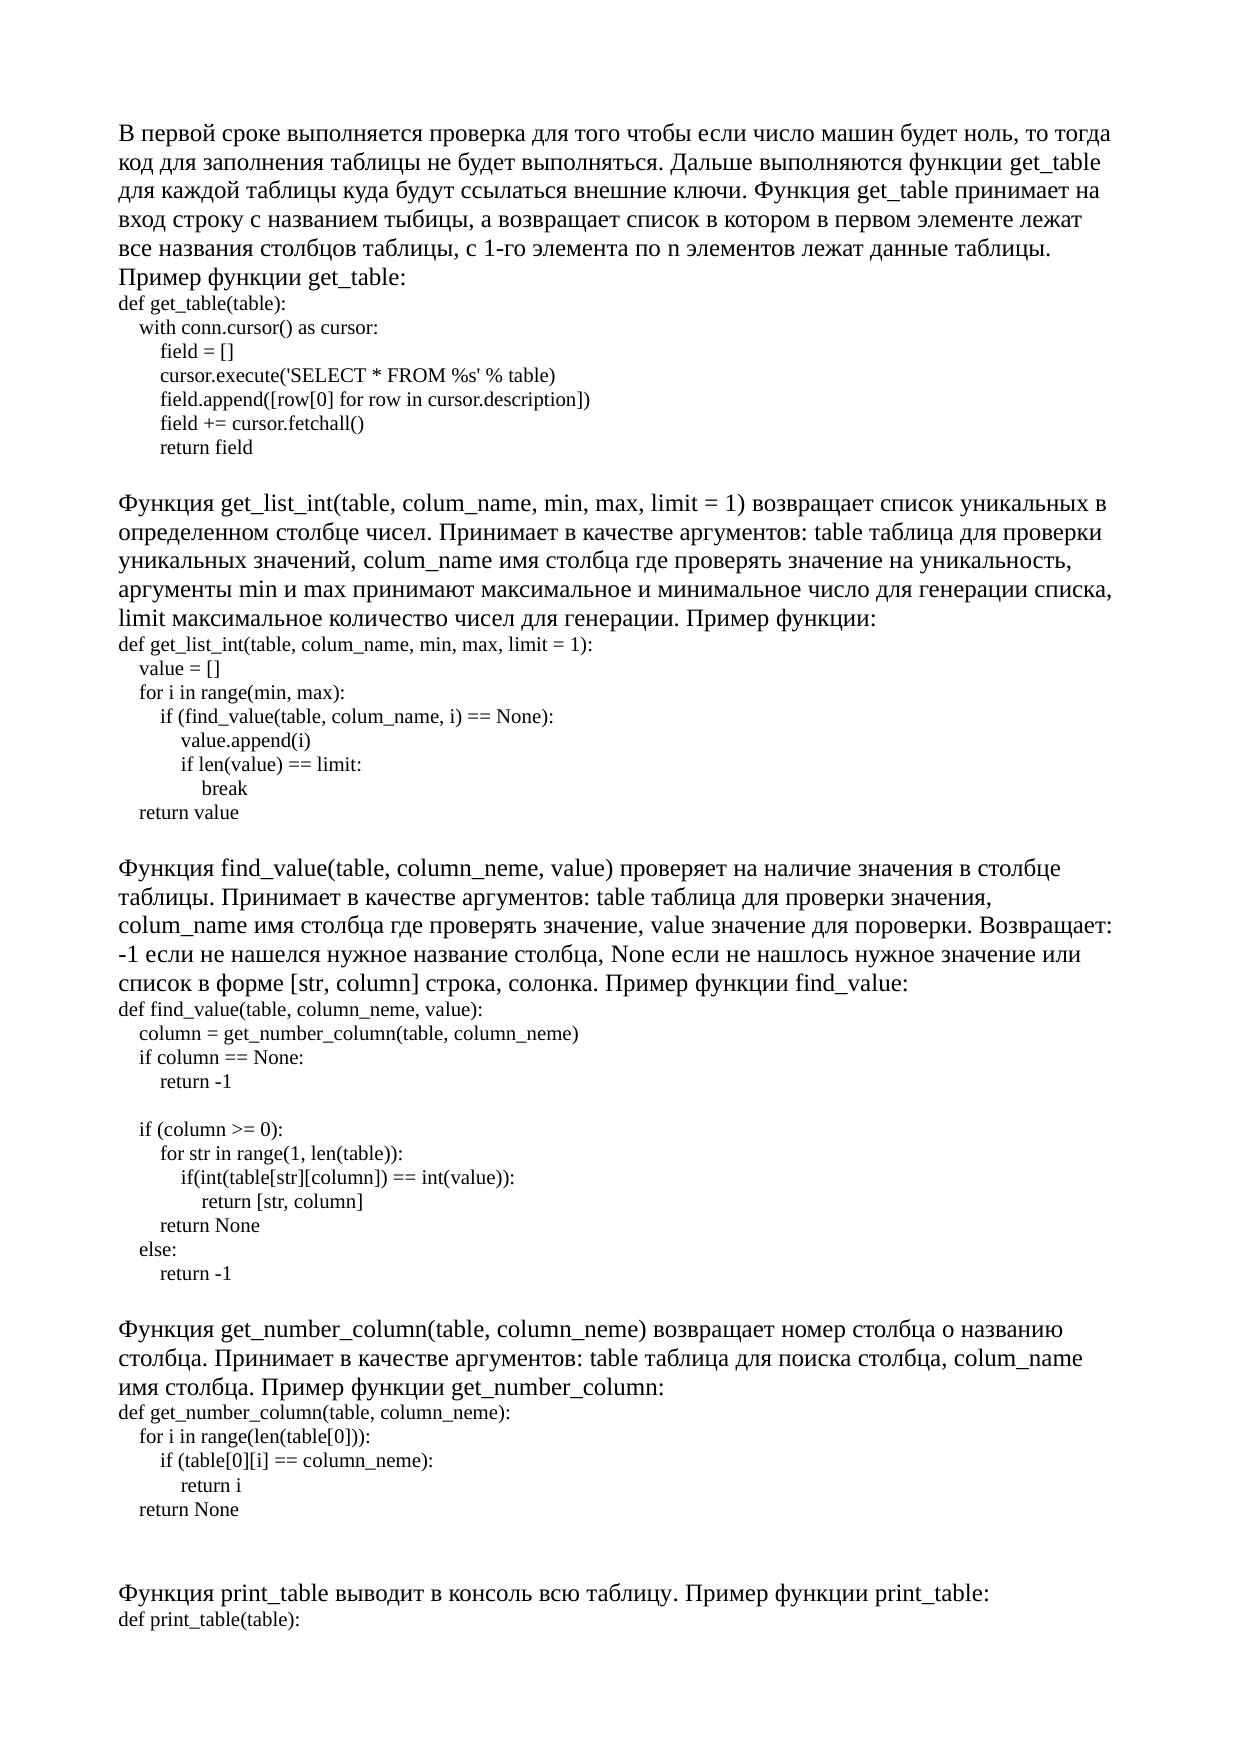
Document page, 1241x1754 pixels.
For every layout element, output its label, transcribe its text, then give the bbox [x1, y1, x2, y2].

text value.append(i) [118, 728, 1122, 752]
text Функция get_list_int(table, colum_name, min, max, limit = 1) возвращает список уникальных в определенном столбце чисел. Принимает в качестве аргументов: table таблица для проверки уникальных значений, colum_name имя столбца где проверять значение на уникальность, аргументы min и max принимают максимальное и минимальное число для генерации списка, limit максимальное количество чисел для генерации. Пример функции: [118, 488, 1122, 632]
text column = get_number_column(table, column_neme) [118, 1021, 1122, 1045]
text field = [] [118, 339, 1122, 363]
text return None [118, 1213, 1122, 1237]
text field.append([row[0] for row in cursor.description]) [118, 387, 1122, 411]
text if (column >= 0): [118, 1117, 1122, 1141]
text def get_list_int(table, colum_name, min, max, limit = 1): [118, 632, 1122, 656]
text if (find_value(table, colum_name, i) == None): [118, 704, 1122, 728]
text field += cursor.fetchall() [118, 411, 1122, 435]
text Функция get_number_column(table, column_neme) возвращает номер столбца о названию столбца. Принимает в качестве аргументов: table таблица для поиска столбца, colum_name имя столбца. Пример функции get_number_column: [118, 1314, 1122, 1400]
text return -1 [118, 1261, 1122, 1285]
text return value [118, 800, 1122, 824]
text with conn.cursor() as cursor: [118, 315, 1122, 339]
text else: [118, 1237, 1122, 1261]
text Функция print_table выводит в консоль всю таблицу. Пример функции print_table: [118, 1578, 1122, 1607]
text return [str, column] [118, 1189, 1122, 1213]
text if len(value) == limit: [118, 752, 1122, 776]
text for str in range(1, len(table)): [118, 1141, 1122, 1165]
text return None [118, 1497, 1122, 1521]
text if(int(table[str][column]) == int(value)): [118, 1165, 1122, 1189]
text def find_value(table, column_neme, value): [118, 997, 1122, 1021]
text def print_table(table): [118, 1607, 1122, 1631]
text if column == None: [118, 1045, 1122, 1069]
text for i in range(min, max): [118, 680, 1122, 704]
text for i in range(len(table[0])): [118, 1424, 1122, 1448]
text break [118, 776, 1122, 800]
text if (table[0][i] == column_neme): [118, 1448, 1122, 1472]
text В первой сроке выполняется проверка для того чтобы если число машин будет ноль, то тогда код для заполнения таблицы не будет выполняться. Дальше выполняются функции get_table для каждой таблицы куда будут ссылаться внешние ключи. Функция get_table принимает на вход строку с названием тыбицы, а возвращает список в котором в первом элементе лежат все названия столбцов таблицы, с 1-го элемента по n элементов лежат данные таблицы. Пример функции get_table: [118, 118, 1122, 291]
text Функция find_value(table, column_neme, value) проверяет на наличие значения в столбце таблицы. Принимает в качестве аргументов: table таблица для проверки значения, colum_name имя столбца где проверять значение, value значение для пороверки. Возвращает: -1 если не нашелся нужное название столбца, None если не нашлось нужное значение или список в форме [str, column] строка, солонка. Пример функции find_value: [118, 853, 1122, 997]
text return field [118, 435, 1122, 459]
text def get_table(table): [118, 291, 1122, 315]
text def get_number_column(table, column_neme): [118, 1400, 1122, 1424]
text cursor.execute('SELECT * FROM %s' % table) [118, 363, 1122, 387]
text return -1 [118, 1069, 1122, 1093]
text return i [118, 1472, 1122, 1497]
text value = [] [118, 656, 1122, 680]
